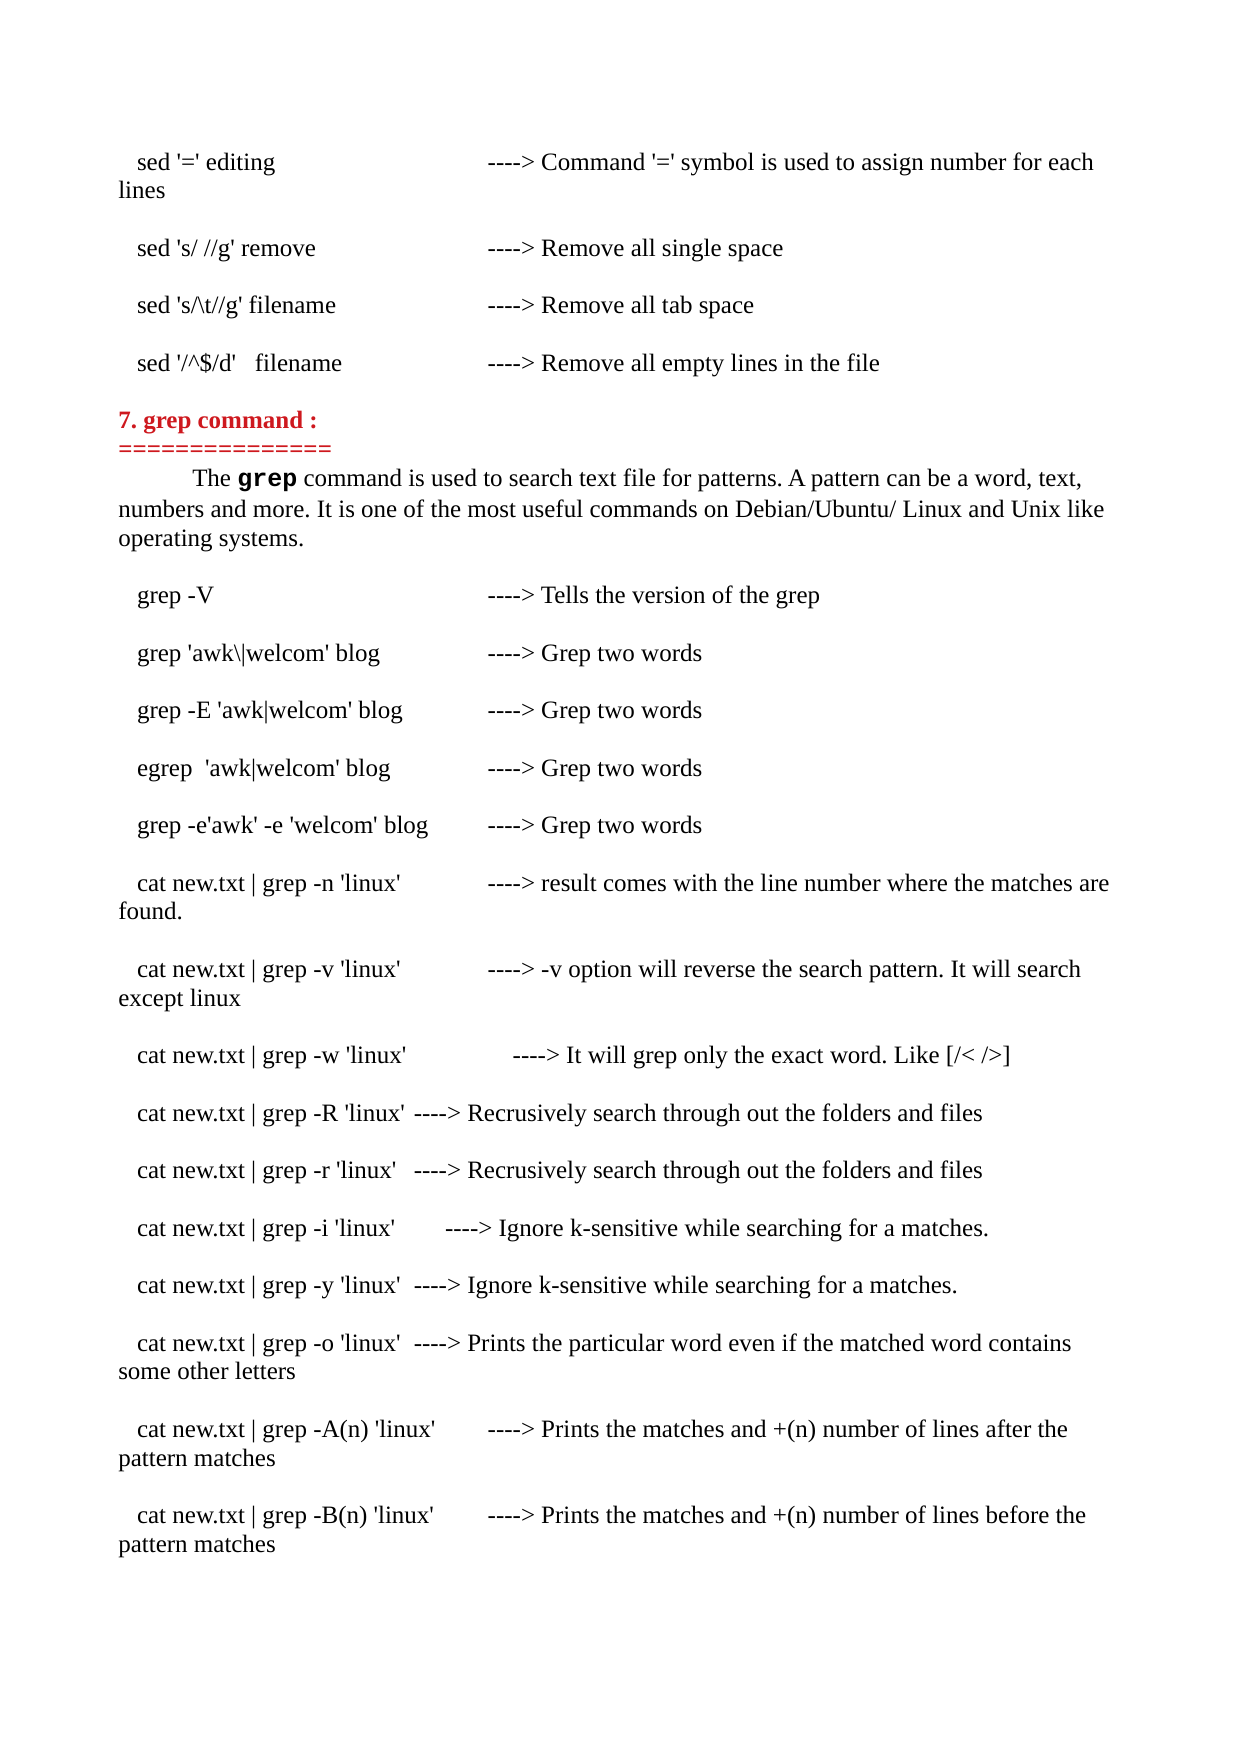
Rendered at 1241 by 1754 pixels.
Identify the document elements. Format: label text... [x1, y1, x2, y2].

text egrep 'awk|welcom' blog ----> Grep two words [118, 753, 1122, 781]
text cat new.txt | grep -n 'linux' ----> result comes with the line number where the matches are found. [118, 868, 1122, 925]
text sed '=' editing ----> Command '=' symbol is used to assign number for each lines [118, 147, 1122, 204]
text grep -E 'awk|welcom' blog ----> Grep two words [118, 695, 1122, 724]
text sed 's/\t//g' filename ----> Remove all tab space [118, 291, 1122, 319]
text cat new.txt | grep -i 'linux' ----> Ignore k-sensitive while searching for a matches. [118, 1213, 1122, 1241]
text 7. grep command : [118, 406, 1122, 434]
text sed '/^$/d' filename ----> Remove all empty lines in the file [118, 348, 1122, 377]
text cat new.txt | grep -v 'linux' ----> -v option will reverse the search pattern. It will search except linux [118, 954, 1122, 1011]
text grep -V ----> Tells the version of the grep [118, 580, 1122, 609]
text grep 'awk\|welcom' blog ----> Grep two words [118, 638, 1122, 666]
text The grep command is used to search text file for patterns. A pattern can be a word, text, numbers and more. It is one of the most useful commands on Debian/Ubuntu/ Linux and Unix like operating systems. [118, 463, 1122, 551]
text grep -e'awk' -e 'welcom' blog ----> Grep two words [118, 810, 1122, 839]
text cat new.txt | grep -r 'linux' ----> Recrusively search through out the folders and files [118, 1155, 1122, 1184]
text =============== [118, 434, 1122, 463]
text cat new.txt | grep -y 'linux' ----> Ignore k-sensitive while searching for a matches. [118, 1270, 1122, 1299]
text cat new.txt | grep -A(n) 'linux' ----> Prints the matches and +(n) number of lines after the pattern matches [118, 1414, 1122, 1471]
text sed 's/ //g' remove ----> Remove all single space [118, 233, 1122, 262]
text cat new.txt | grep -o 'linux' ----> Prints the particular word even if the matched word contains some other letters [118, 1328, 1122, 1385]
text cat new.txt | grep -w 'linux' ----> It will grep only the exact word. Like [/< />] [118, 1040, 1122, 1069]
text cat new.txt | grep -R 'linux' ----> Recrusively search through out the folders and files [118, 1098, 1122, 1126]
text cat new.txt | grep -B(n) 'linux' ----> Prints the matches and +(n) number of lines before the pattern matches [118, 1500, 1122, 1558]
